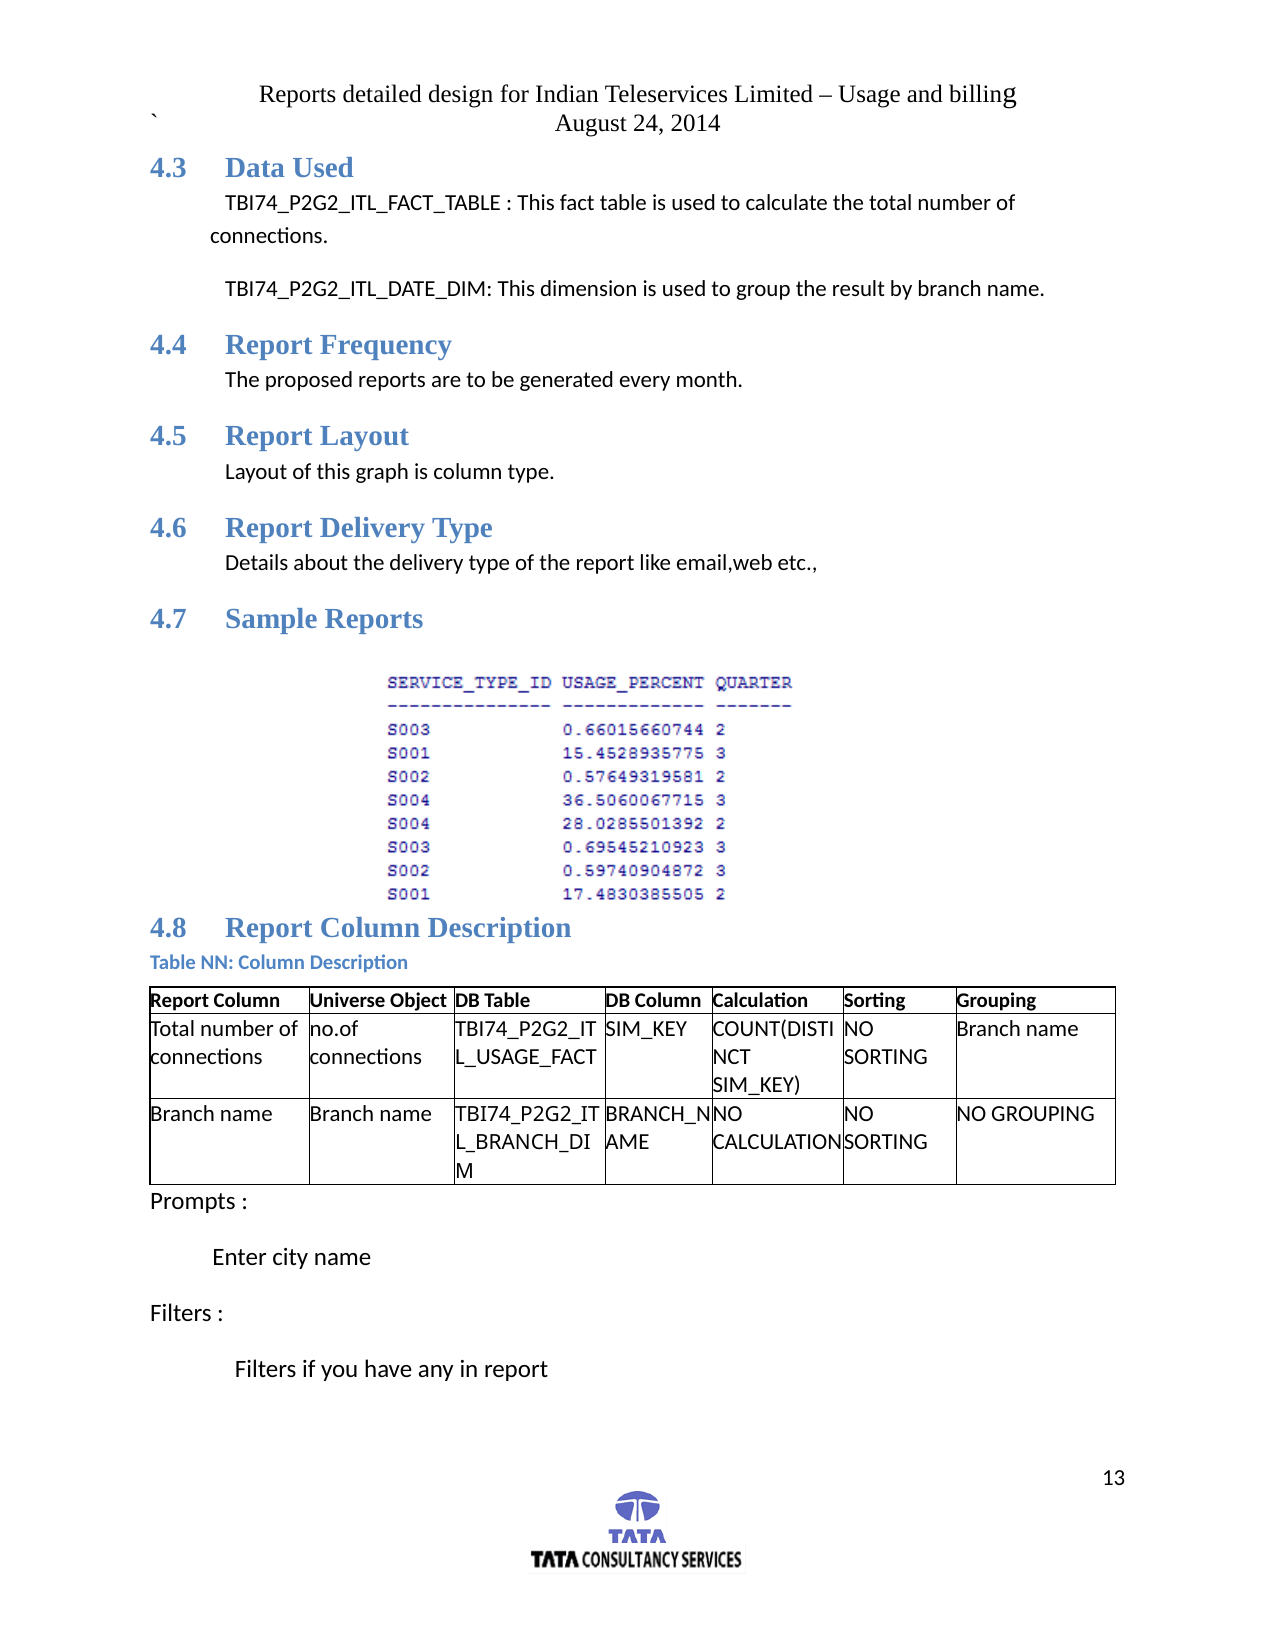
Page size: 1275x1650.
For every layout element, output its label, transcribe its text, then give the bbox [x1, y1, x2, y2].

subtitle 4.7 Sample Reports [150, 601, 1125, 635]
table_header Report Column [151, 988, 309, 1013]
picture [528, 1490, 747, 1575]
text Layout of this graph is column type. [210, 457, 1125, 485]
table_cell BRANCH_NAME [606, 1099, 712, 1184]
subtitle 4.8 Report Column Description [150, 693, 1125, 944]
table_cell COUNT(DISTINCT SIM_KEY) [713, 1014, 843, 1098]
subtitle 4.3 Data Used [150, 150, 1125, 183]
text Filters : [150, 1297, 1125, 1327]
table_header Grouping [957, 988, 1115, 1013]
table_cell NO GROUPING [957, 1099, 1115, 1184]
text Details about the delivery type of the report like email,web etc., [210, 548, 1125, 576]
table_cell Branch name [310, 1099, 454, 1184]
table_cell no.of connections [310, 1014, 454, 1098]
subtitle 4.6 Report Delivery Type [150, 510, 1125, 543]
table_header DB Column [606, 988, 712, 1013]
table_header Calculation [713, 988, 843, 1013]
text Prompts : [150, 1185, 1125, 1216]
table_cell Branch name [151, 1099, 309, 1184]
title Table NN: Column Description [150, 949, 1125, 974]
table_header Universe Object [310, 988, 454, 1013]
table_header DB Table [455, 988, 605, 1013]
table_cell NO SORTING [844, 1099, 956, 1184]
table_cell NO SORTING [844, 1014, 956, 1098]
table_cell TBI74_P2G2_ITL_BRANCH_DIM [455, 1099, 605, 1184]
table_cell TBI74_P2G2_ITL_USAGE_FACT [455, 1014, 605, 1098]
table_cell NO CALCULATION [713, 1099, 843, 1184]
text Enter city name [150, 1241, 1125, 1272]
table_cell Total number of connections [151, 1014, 309, 1098]
table_cell SIM_KEY [606, 1014, 712, 1098]
text TBI74_P2G2_ITL_DATE_DIM: This dimension is used to group the result by branch name. [210, 274, 1125, 302]
text The proposed reports are to be generated every month. [210, 365, 1125, 393]
text TBI74_P2G2_ITL_FACT_TABLE : This fact table is used to calculate the total number of connections. [210, 188, 1125, 249]
subtitle 4.5 Report Layout [150, 418, 1125, 452]
picture [384, 671, 797, 906]
table_header Sorting [844, 988, 956, 1013]
subtitle 4.4 Report Frequency [150, 327, 1125, 360]
table_cell Branch name [957, 1014, 1115, 1098]
text Filters if you have any in report [150, 1353, 1125, 1383]
